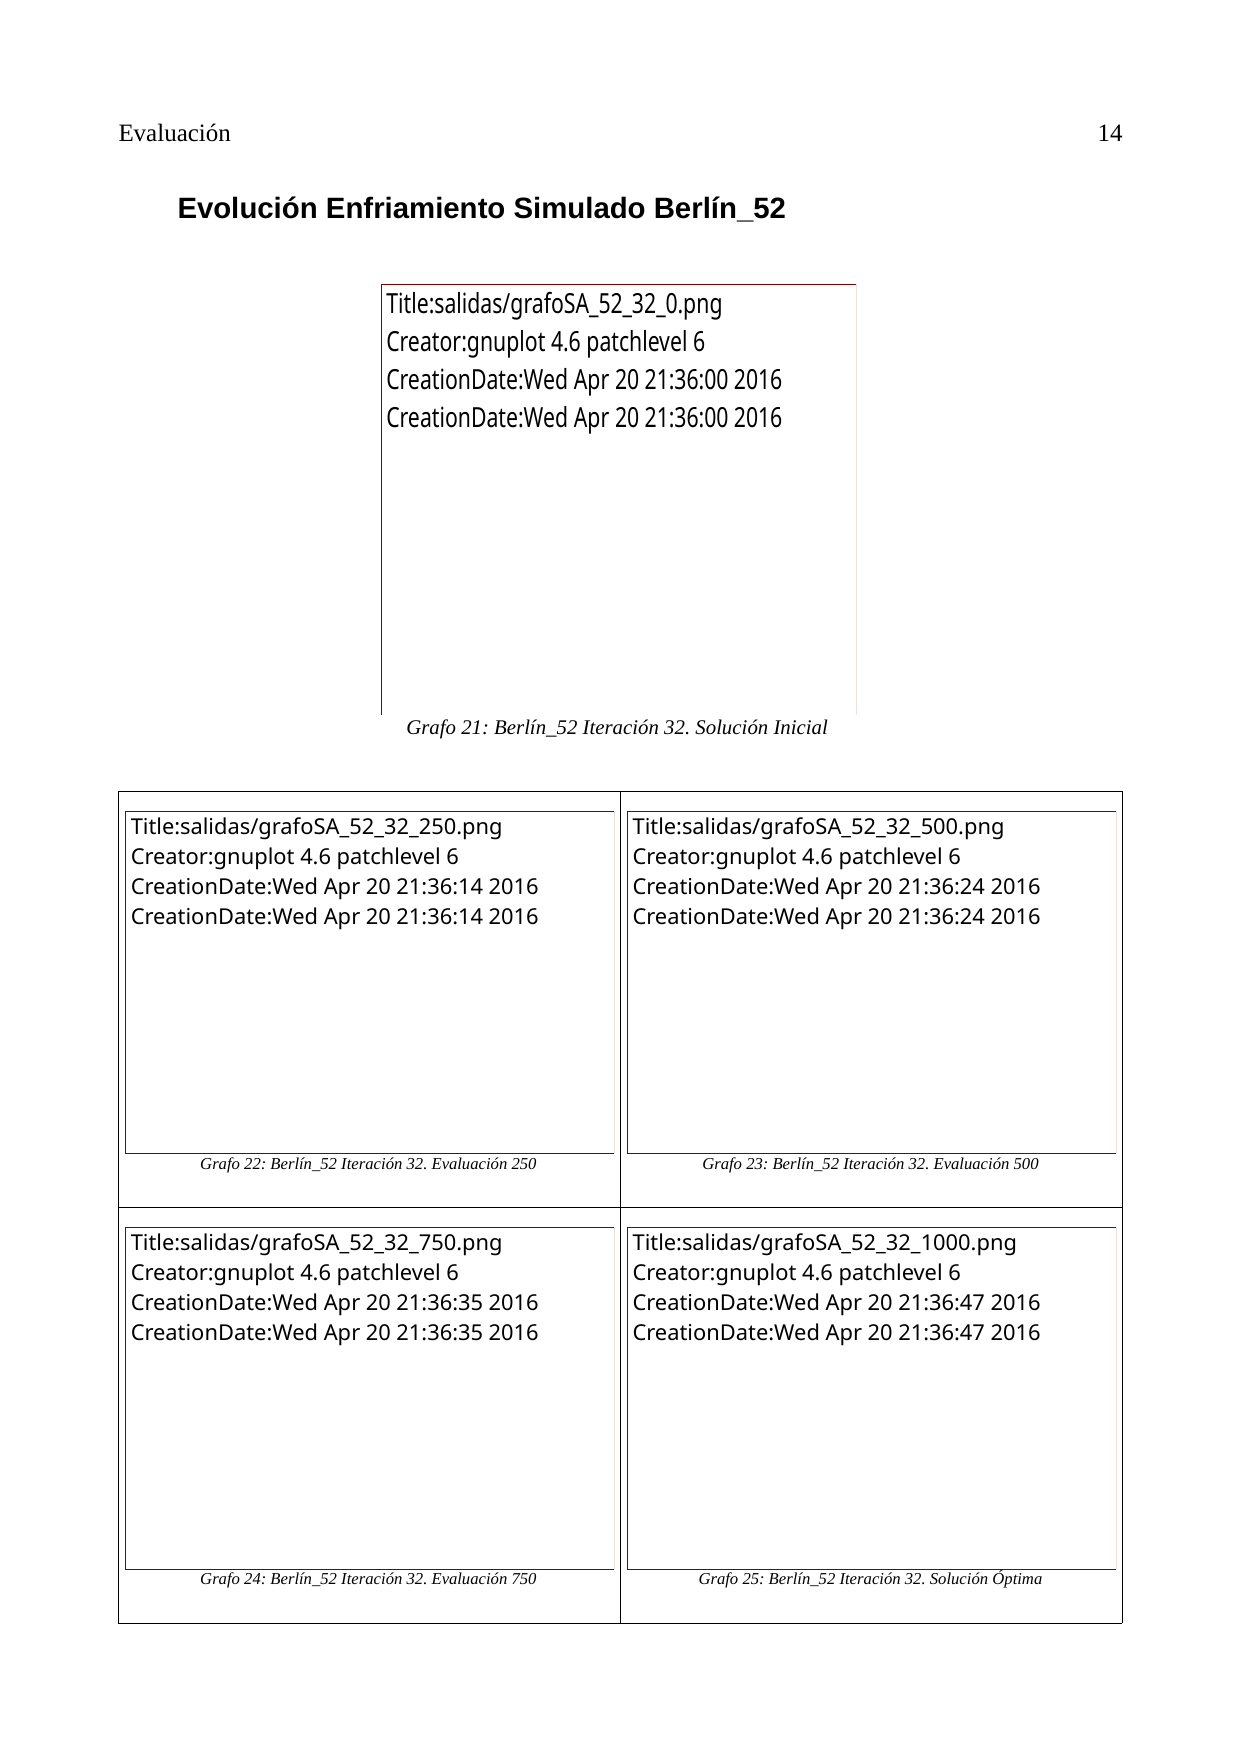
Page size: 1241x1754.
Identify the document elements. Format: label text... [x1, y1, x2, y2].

table_header [621, 792, 1122, 1207]
table_header [119, 792, 620, 1207]
text Grafo 21: Berlín_52 Iteración 32. Solución Inicial [355, 282, 880, 739]
table_cell [621, 1208, 1122, 1623]
table_cell [119, 1208, 620, 1623]
subtitle Evolución Enfriamiento Simulado Berlín_52 [177, 191, 1122, 225]
